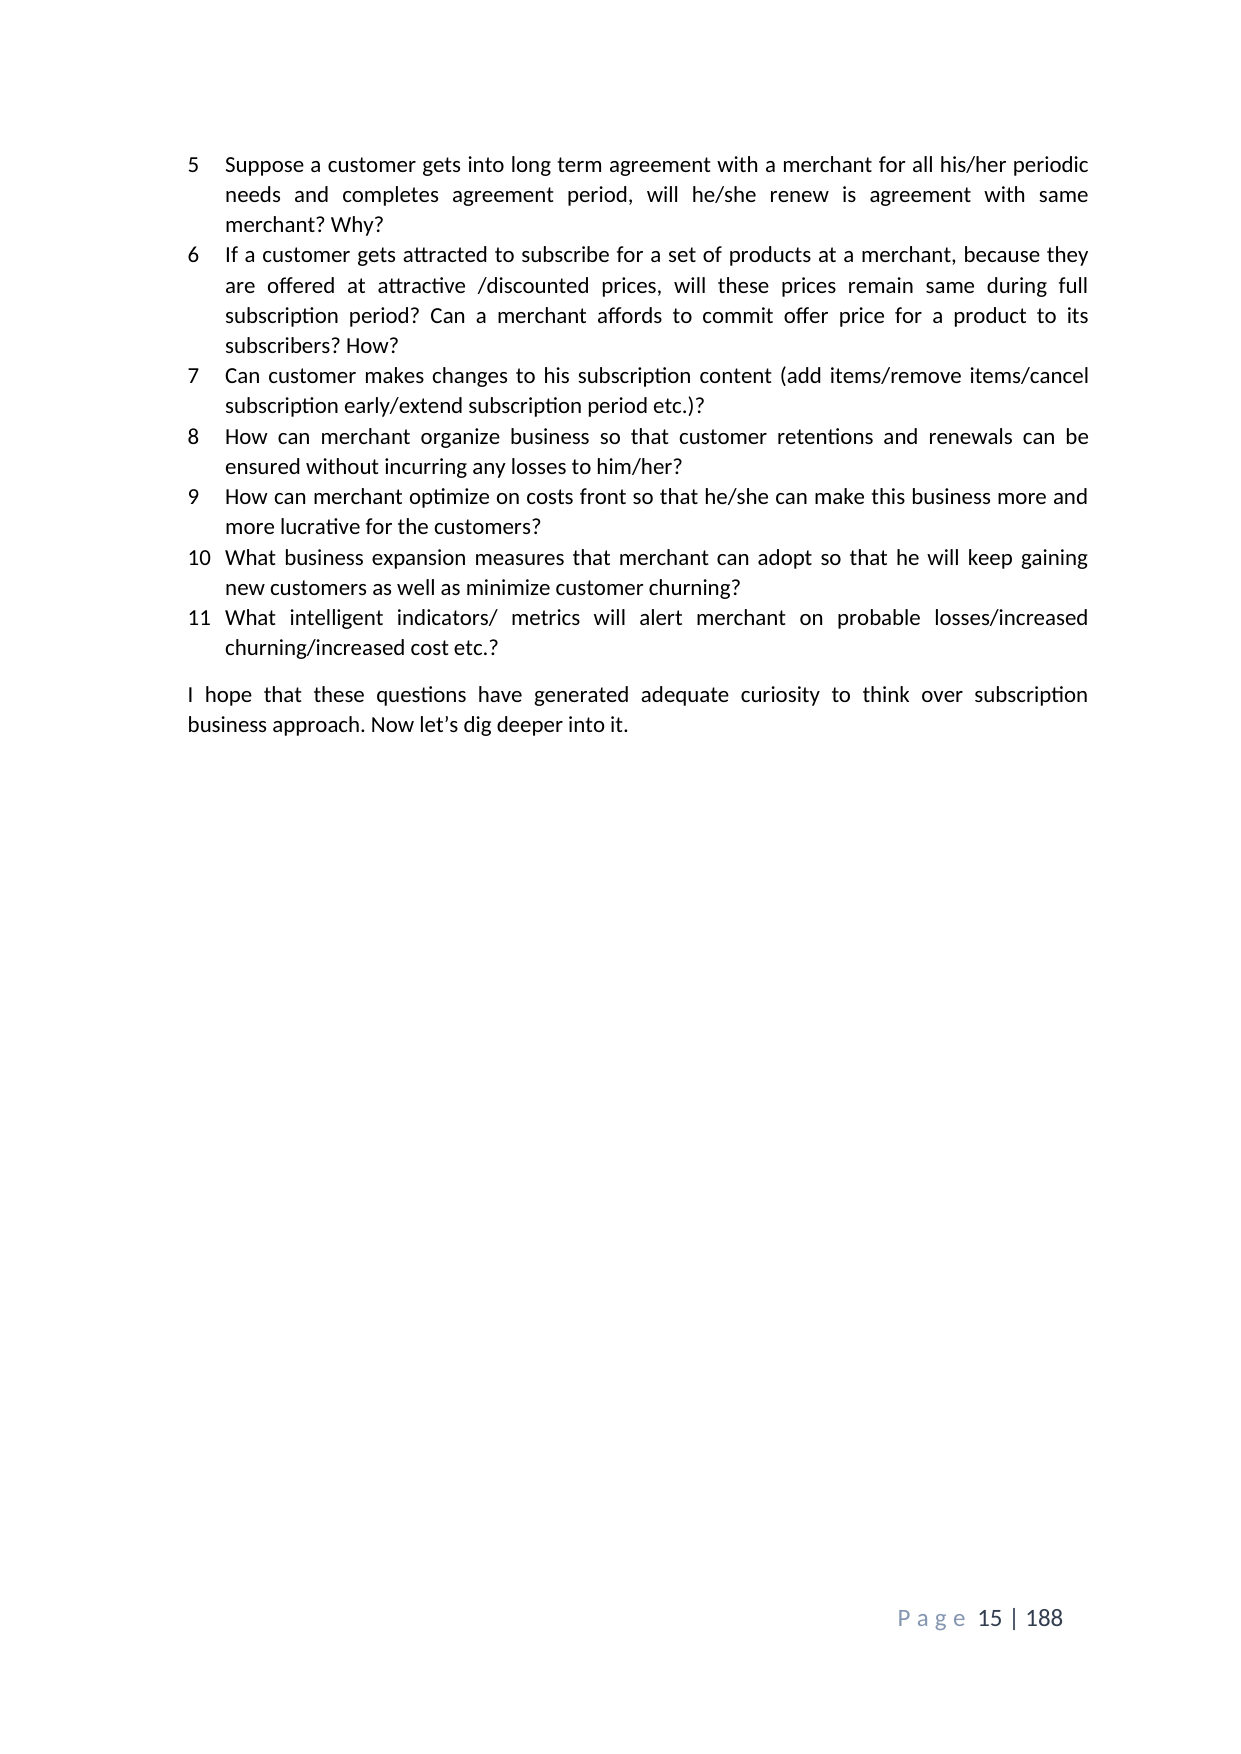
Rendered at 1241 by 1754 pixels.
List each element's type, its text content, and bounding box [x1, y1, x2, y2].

list How can merchant optimize on costs front so that he/she can make this business more and more lucrative for the customers? [187, 482, 1090, 541]
list Suppose a customer gets into long term agreement with a merchant for all his/her periodic needs and completes agreement period, will he/she renew is agreement with same merchant? Why? [187, 150, 1090, 238]
list Can customer makes changes to his subscription content (add items/remove items/cancel subscription early/extend subscription period etc.)? [187, 361, 1090, 420]
list What business expansion measures that merchant can adopt so that he will keep gaining new customers as well as minimize customer churning? [187, 543, 1090, 601]
list What intelligent indicators/ metrics will alert merchant on probable losses/increased churning/increased cost etc.? [187, 603, 1090, 661]
list If a customer gets attracted to subscribe for a set of products at a merchant, because they are offered at attractive /discounted prices, will these prices remain same during full subscription period? Can a merchant affords to commit offer price for a product to its subscribers? How? [187, 241, 1090, 359]
list How can merchant organize business so that customer retentions and renewals can be ensured without incurring any losses to him/her? [187, 422, 1090, 480]
text I hope that these questions have generated adequate curiosity to think over subscription business approach. Now let’s dig deeper into it. [187, 680, 1090, 738]
